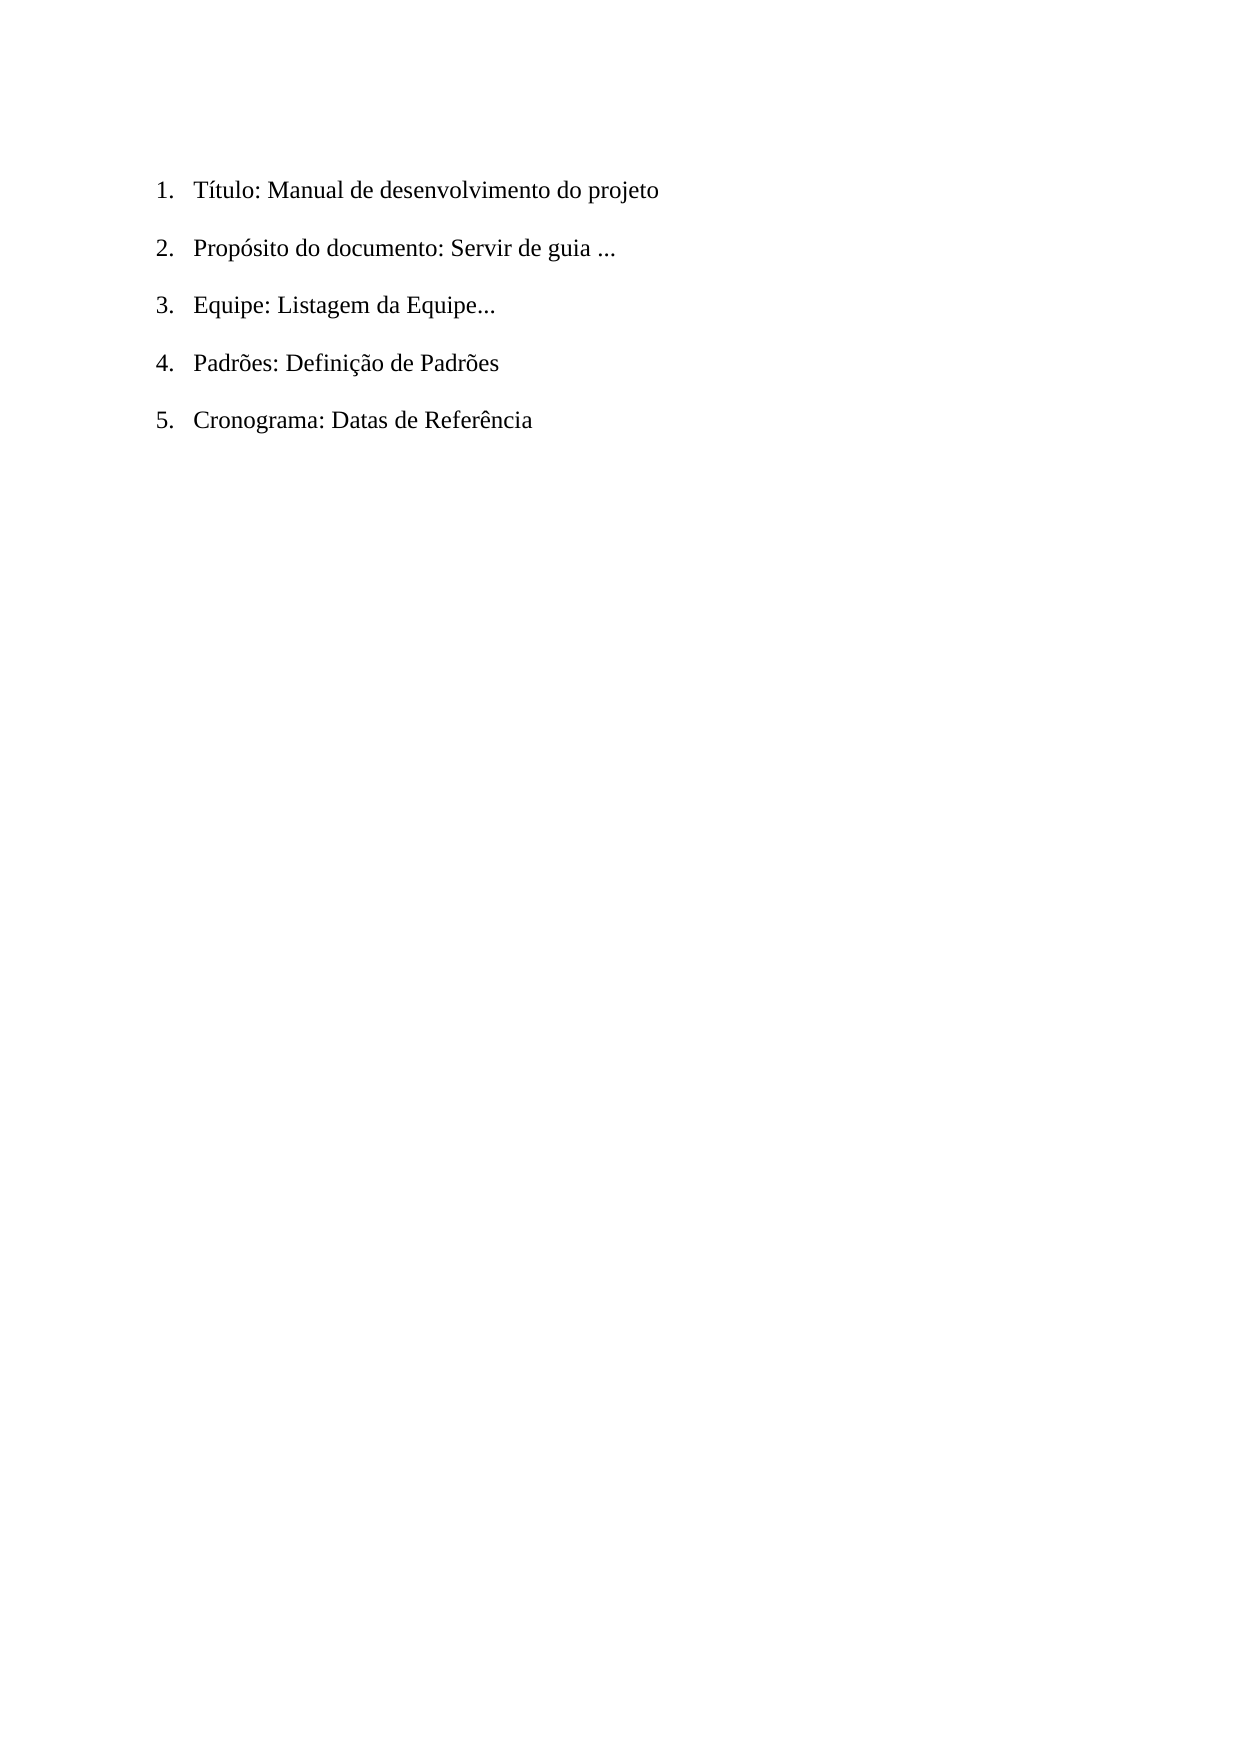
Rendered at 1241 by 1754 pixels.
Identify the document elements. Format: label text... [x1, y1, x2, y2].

list Padrões: Definição de Padrões [156, 348, 1122, 377]
list Propósito do documento: Servir de guia ... [156, 233, 1122, 262]
list Título: Manual de desenvolvimento do projeto [156, 176, 1122, 204]
list Equipe: Listagem da Equipe... [156, 291, 1122, 319]
list Cronograma: Datas de Referência [156, 406, 1122, 434]
